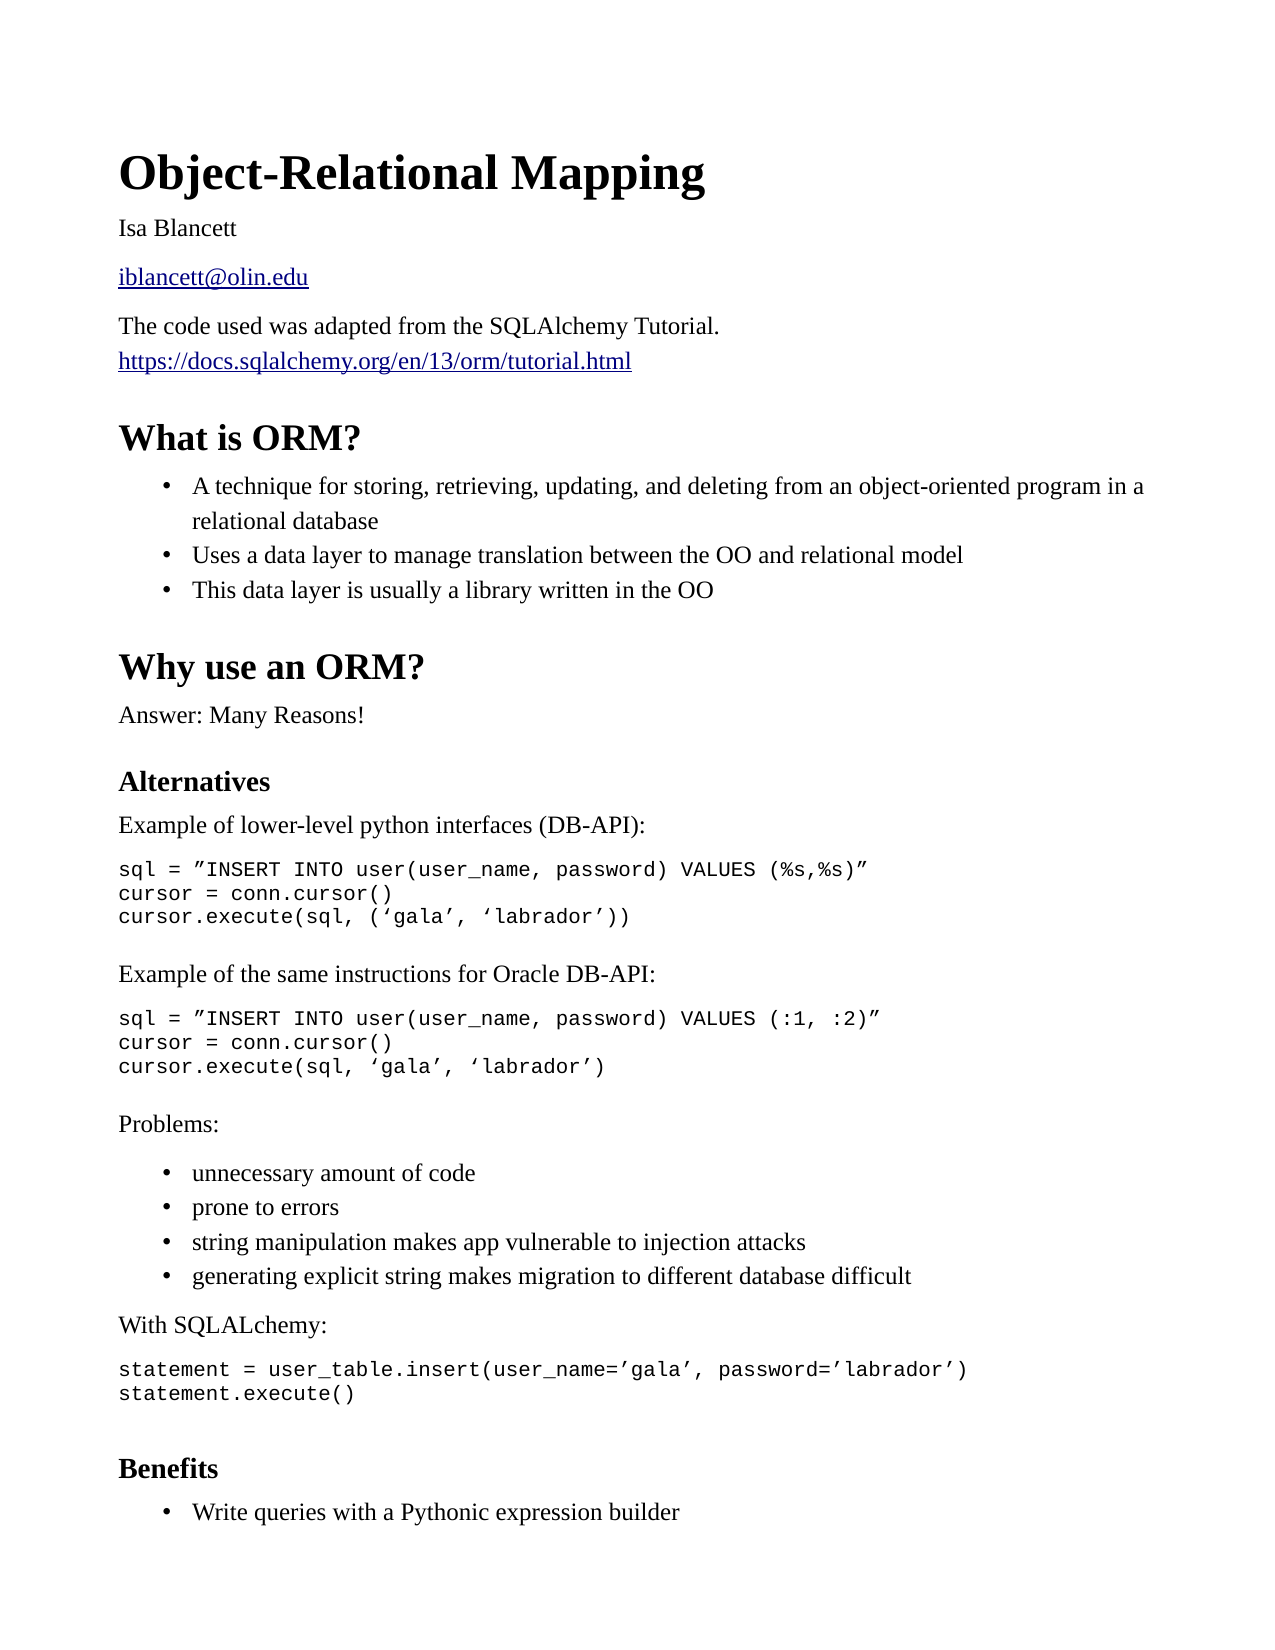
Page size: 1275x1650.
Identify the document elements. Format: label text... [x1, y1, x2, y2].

subtitle Why use an ORM? [118, 644, 1157, 688]
text Answer: Many Reasons! [118, 700, 1157, 729]
list string manipulation makes app vulnerable to injection attacks [162, 1227, 1157, 1256]
text cursor = conn.cursor() [118, 883, 1157, 906]
text iblancett@olin.edu [118, 262, 1157, 291]
list A technique for storing, retrieving, updating, and deleting from an object-oriented program in a relational database [162, 471, 1157, 534]
list generating explicit string makes migration to different database difficult [162, 1261, 1157, 1290]
text With SQLALchemy: [118, 1310, 1157, 1339]
subtitle Alternatives [118, 764, 1157, 797]
text sql = ”INSERT INTO user(user_name, password) VALUES (%s,%s)” [118, 859, 1157, 883]
list Write queries with a Pythonic expression builder [162, 1497, 1157, 1526]
list prone to errors [162, 1192, 1157, 1221]
subtitle Benefits [118, 1451, 1157, 1484]
subtitle What is ORM? [118, 416, 1157, 459]
text statement.execute() [118, 1383, 1157, 1407]
text cursor.execute(sql, ‘gala’, ‘labrador’) [118, 1056, 1157, 1079]
text Isa Blancett [118, 213, 1157, 242]
text statement = user_table.insert(user_name=’gala’, password=’labrador’) [118, 1359, 1157, 1383]
text Problems: [118, 1109, 1157, 1138]
text The code used was adapted from the SQLAlchemy Tutorial. https://docs.sqlalchemy.org/en/13/orm/tutorial.html [118, 311, 1157, 374]
text sql = ”INSERT INTO user(user_name, password) VALUES (:1, :2)” [118, 1008, 1157, 1032]
list Uses a data layer to manage translation between the OO and relational model [162, 540, 1157, 569]
subtitle Object-Relational Mapping [118, 143, 1157, 201]
list This data layer is usually a library written in the OO [162, 575, 1157, 603]
text cursor.execute(sql, (‘gala’, ‘labrador’)) [118, 906, 1157, 930]
text Example of the same instructions for Oracle DB-API: [118, 959, 1157, 988]
text Example of lower-level python interfaces (DB-API): [118, 810, 1157, 839]
text cursor = conn.cursor() [118, 1032, 1157, 1056]
list unnecessary amount of code [162, 1158, 1157, 1187]
